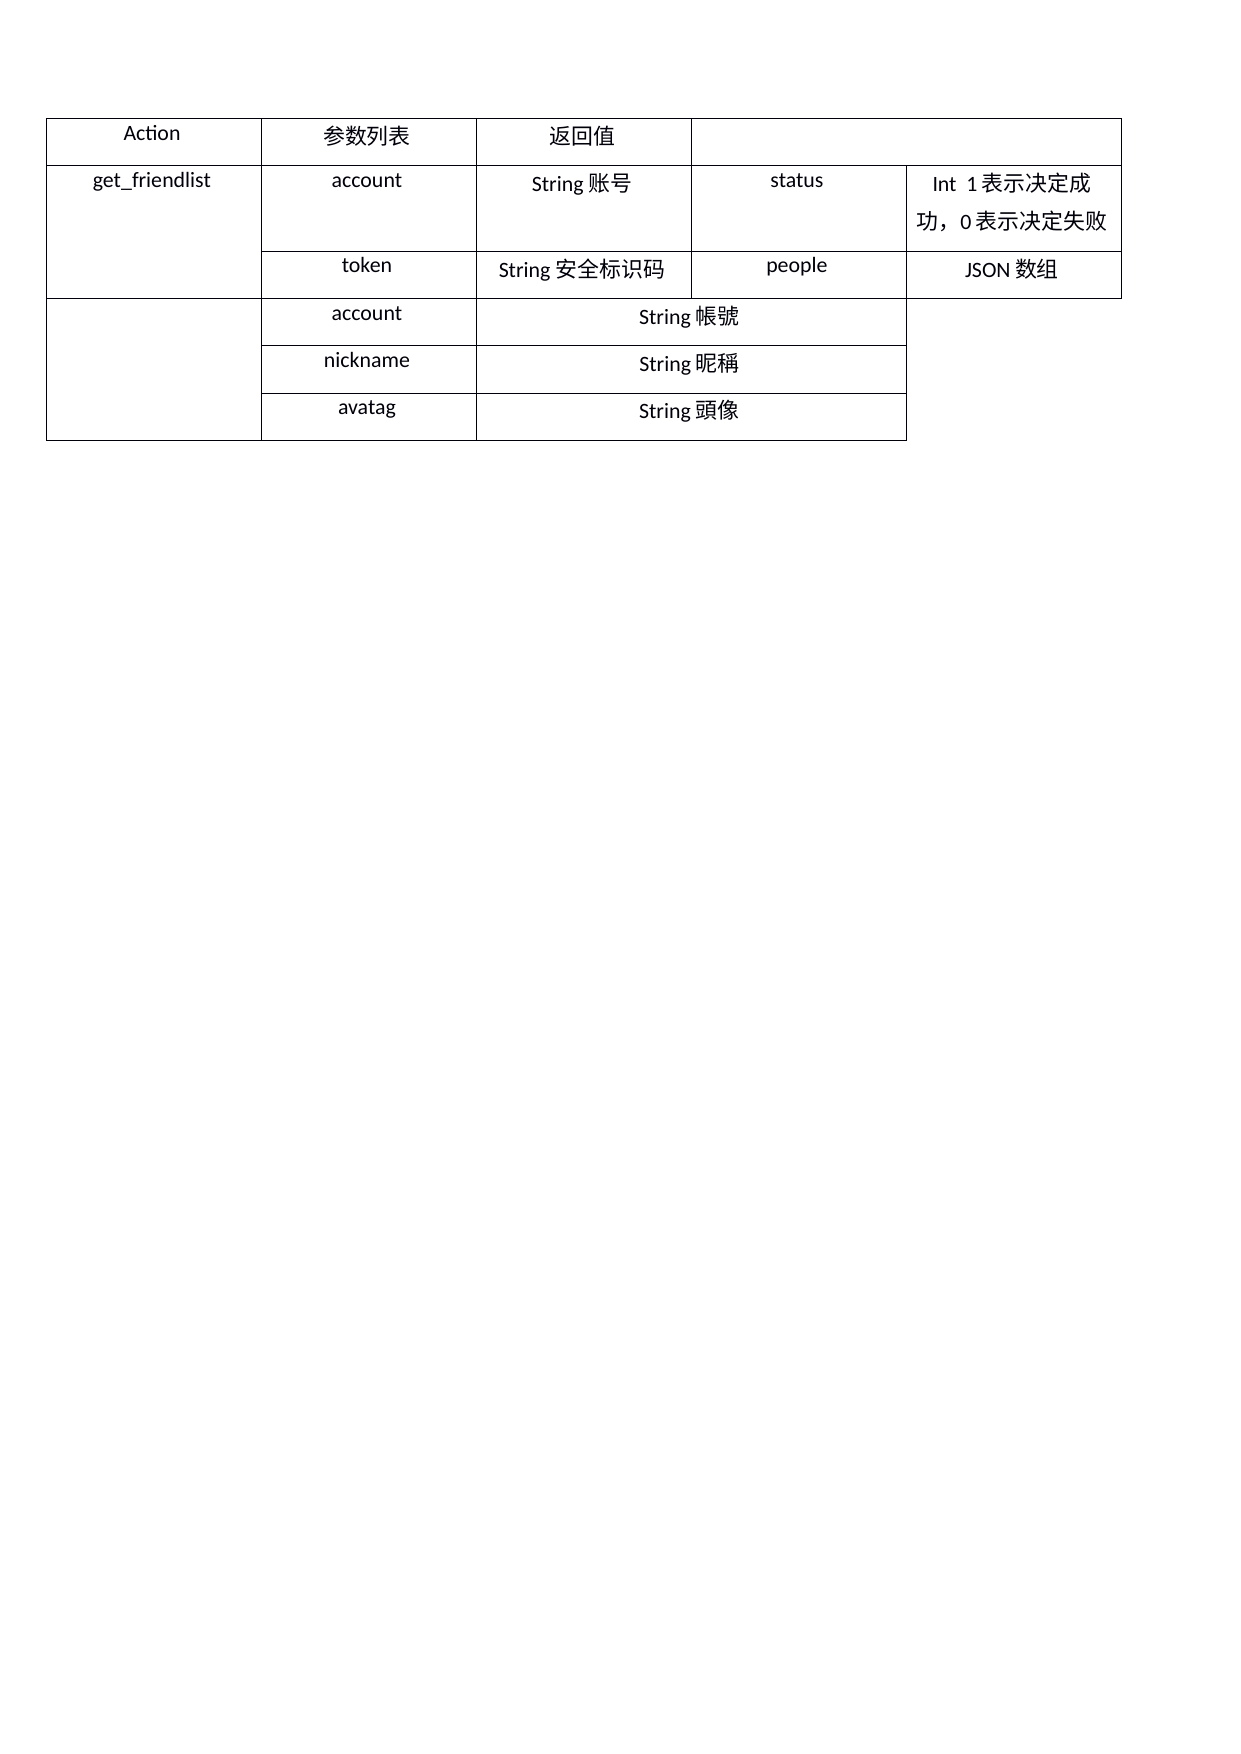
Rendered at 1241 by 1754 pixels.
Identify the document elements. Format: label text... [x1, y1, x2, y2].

table_cell account [262, 299, 476, 345]
table_cell Int 1表示决定成功，0表示决定失败 [907, 166, 1121, 251]
table_header [692, 119, 1121, 165]
table_header 返回值 [477, 119, 691, 165]
table_cell String账号 [477, 166, 691, 251]
table_cell String 安全标识码 [477, 252, 691, 298]
table_cell String 頭像 [477, 394, 906, 440]
table_cell token [262, 252, 476, 298]
table_cell get_friendlist [47, 166, 261, 298]
table_cell account [262, 166, 476, 251]
table_cell [907, 345, 1122, 392]
table_cell nickname [262, 346, 476, 392]
table_cell JSON数组 [907, 252, 1121, 298]
table_cell avatag [262, 394, 476, 440]
table_cell String昵稱 [477, 346, 906, 392]
table_header Action [47, 119, 261, 165]
table_header 参数列表 [262, 119, 476, 165]
table_cell [47, 299, 261, 440]
table_cell people [692, 252, 906, 298]
table_cell [907, 299, 1122, 345]
table_cell [907, 393, 1122, 440]
table_cell status [692, 166, 906, 251]
table_cell String 帳號 [477, 299, 906, 345]
